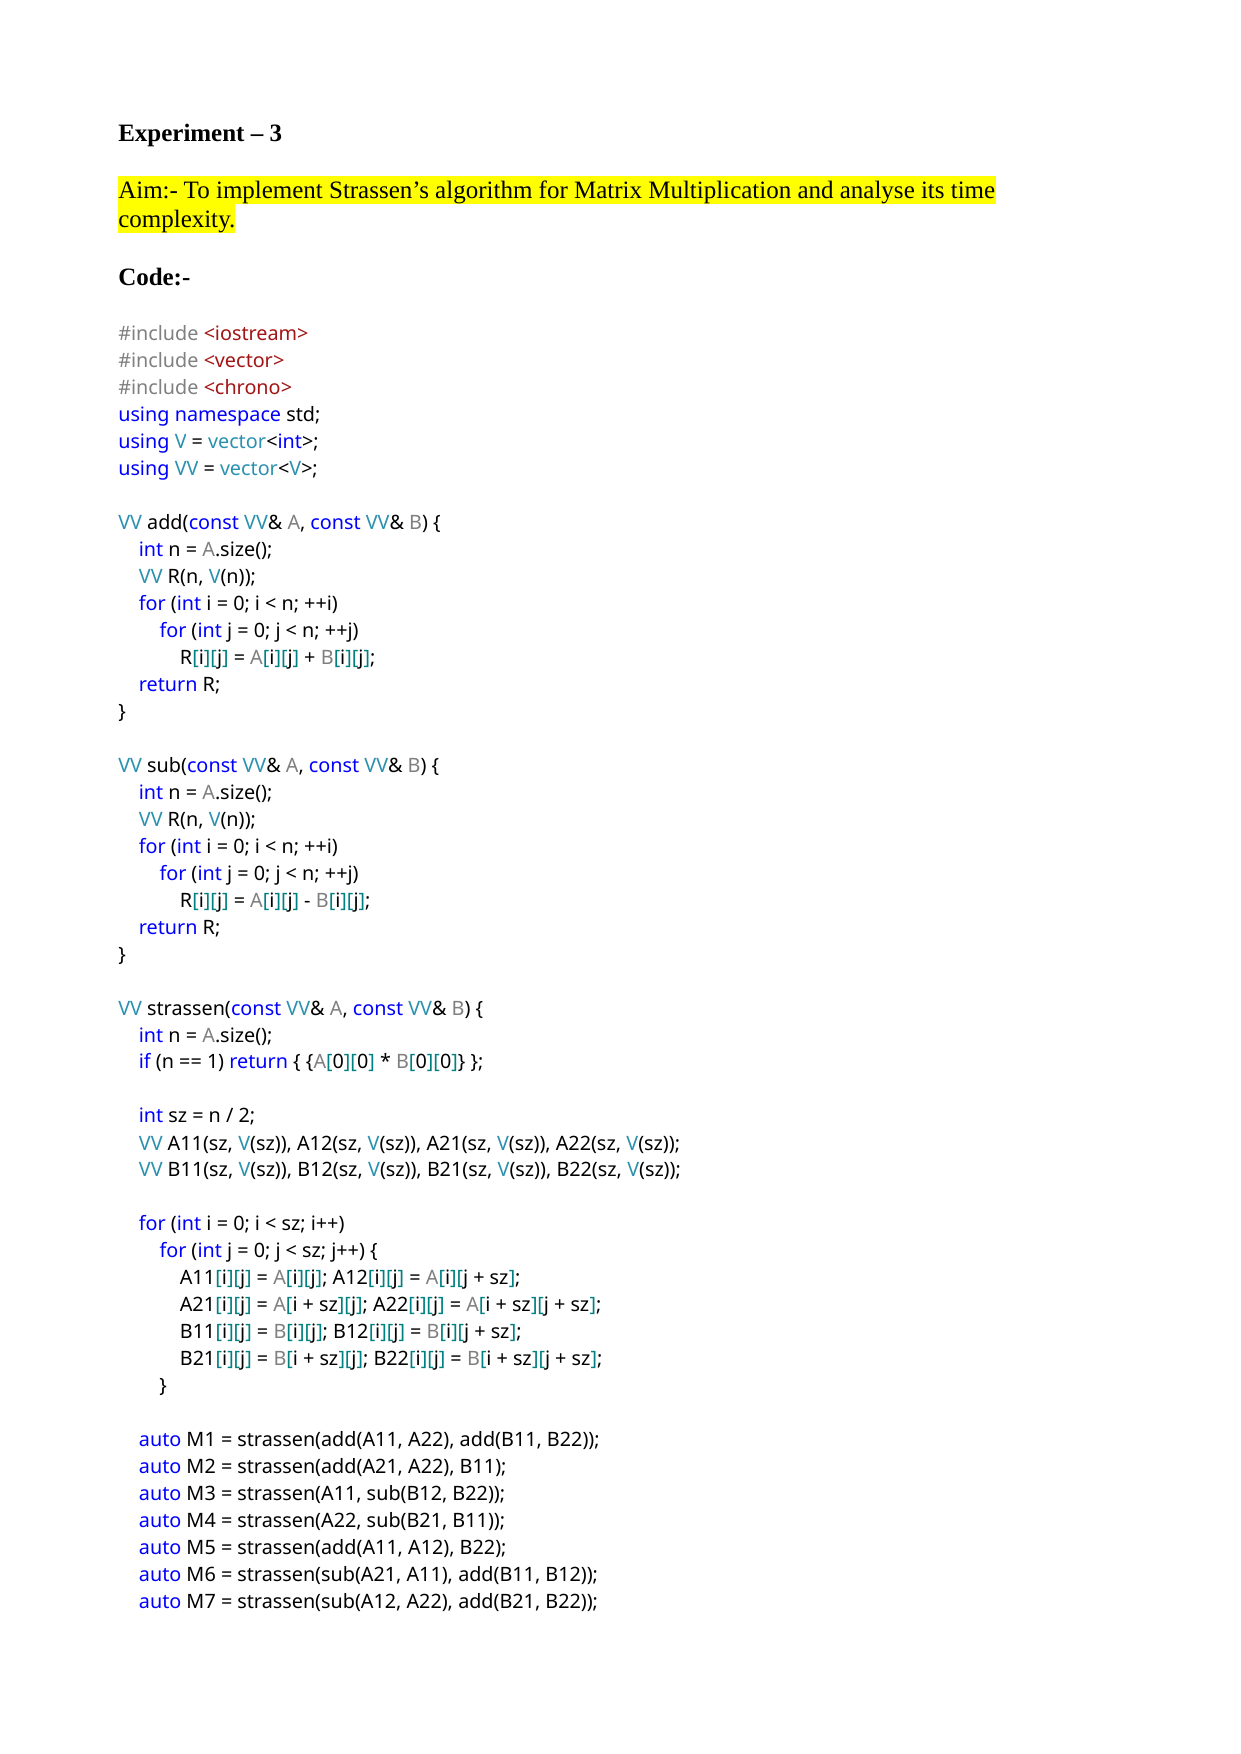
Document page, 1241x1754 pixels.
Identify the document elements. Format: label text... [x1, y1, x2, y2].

text VV sub(const VV& A, const VV& B) { [118, 751, 1122, 778]
text R[i][j] = A[i][j] + B[i][j]; [118, 643, 1122, 670]
text int n = A.size(); [118, 778, 1122, 805]
text Code:- [118, 262, 1122, 291]
text A21[i][j] = A[i + sz][j]; A22[i][j] = A[i + sz][j + sz]; [118, 1291, 1122, 1318]
text } [118, 940, 1122, 967]
text VV B11(sz, V(sz)), B12(sz, V(sz)), B21(sz, V(sz)), B22(sz, V(sz)); [118, 1156, 1122, 1183]
text using namespace std; [118, 400, 1122, 427]
text if (n == 1) return { {A[0][0] * B[0][0]} }; [118, 1048, 1122, 1075]
text return R; [118, 670, 1122, 697]
text auto M4 = strassen(A22, sub(B21, B11)); [118, 1506, 1122, 1533]
text auto M6 = strassen(sub(A21, A11), add(B11, B12)); [118, 1560, 1122, 1587]
text int n = A.size(); [118, 1021, 1122, 1048]
text Experiment – 3 [118, 118, 1122, 147]
text VV R(n, V(n)); [118, 805, 1122, 832]
text for (int i = 0; i < n; ++i) [118, 832, 1122, 859]
text VV A11(sz, V(sz)), A12(sz, V(sz)), A21(sz, V(sz)), A22(sz, V(sz)); [118, 1129, 1122, 1156]
text #include <iostream> [118, 319, 1122, 346]
text VV R(n, V(n)); [118, 562, 1122, 589]
text } [118, 697, 1122, 724]
text for (int i = 0; i < n; ++i) [118, 589, 1122, 616]
text auto M1 = strassen(add(A11, A22), add(B11, B22)); [118, 1426, 1122, 1452]
text VV add(const VV& A, const VV& B) { [118, 508, 1122, 535]
text for (int j = 0; j < sz; j++) { [118, 1237, 1122, 1264]
text A11[i][j] = A[i][j]; A12[i][j] = A[i][j + sz]; [118, 1264, 1122, 1291]
text B21[i][j] = B[i + sz][j]; B22[i][j] = B[i + sz][j + sz]; [118, 1344, 1122, 1372]
text Aim:- To implement Strassen’s algorithm for Matrix Multiplication and analyse its time [118, 176, 1122, 204]
text R[i][j] = A[i][j] - B[i][j]; [118, 886, 1122, 913]
text VV strassen(const VV& A, const VV& B) { [118, 994, 1122, 1021]
text complexity. [118, 204, 1122, 233]
text using V = vector<int>; [118, 427, 1122, 454]
text for (int i = 0; i < sz; i++) [118, 1210, 1122, 1237]
text return R; [118, 913, 1122, 940]
text auto M3 = strassen(A11, sub(B12, B22)); [118, 1479, 1122, 1506]
text auto M2 = strassen(add(A21, A22), B11); [118, 1452, 1122, 1479]
text for (int j = 0; j < n; ++j) [118, 859, 1122, 886]
text #include <chrono> [118, 373, 1122, 400]
text #include <vector> [118, 346, 1122, 373]
text for (int j = 0; j < n; ++j) [118, 616, 1122, 643]
text int n = A.size(); [118, 535, 1122, 562]
text using VV = vector<V>; [118, 454, 1122, 481]
text int sz = n / 2; [118, 1102, 1122, 1129]
text auto M5 = strassen(add(A11, A12), B22); [118, 1533, 1122, 1560]
text B11[i][j] = B[i][j]; B12[i][j] = B[i][j + sz]; [118, 1318, 1122, 1344]
text auto M7 = strassen(sub(A12, A22), add(B21, B22)); [118, 1587, 1122, 1614]
text } [118, 1372, 1122, 1398]
